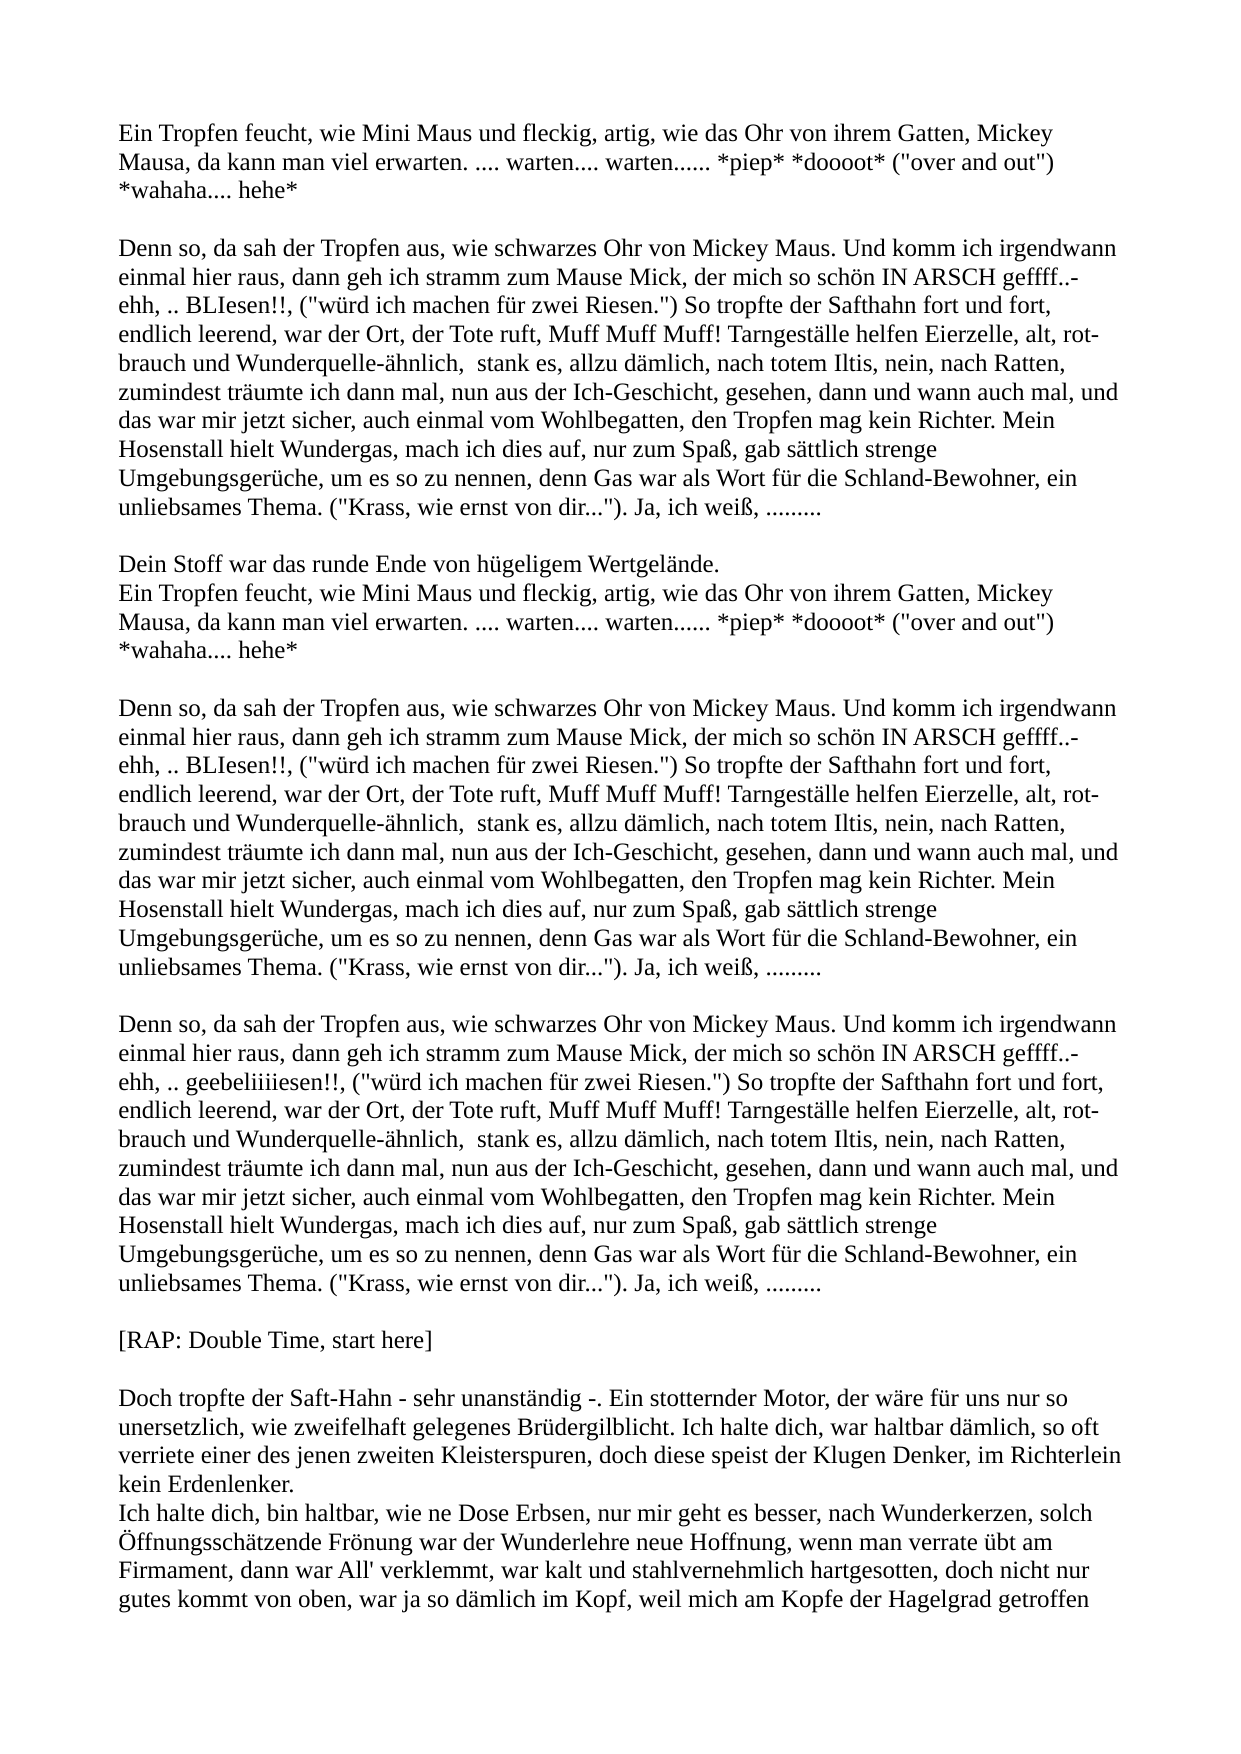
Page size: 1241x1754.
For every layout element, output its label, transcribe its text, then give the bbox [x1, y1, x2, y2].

text Ich halte dich, bin haltbar, wie ne Dose Erbsen, nur mir geht es besser, nach Wunderkerzen, solch Öffnungsschätzende Frönung war der Wunderlehre neue Hoffnung, wenn man verrate übt am Firmament, dann war All' verklemmt, war kalt und stahlvernehmlich hartgesotten, doch nicht nur gutes kommt von oben, war ja so dämlich im Kopf, weil mich am Kopfe der Hagelgrad getroffen [118, 1498, 1122, 1613]
text Ein Tropfen feucht, wie Mini Maus und fleckig, artig, wie das Ohr von ihrem Gatten, Mickey Mausa, da kann man viel erwarten. .... warten.... warten...... *piep* *doooot* ("over and out") *wahaha.... hehe* [118, 578, 1122, 664]
text Denn so, da sah der Tropfen aus, wie schwarzes Ohr von Mickey Maus. Und komm ich irgendwann einmal hier raus, dann geh ich stramm zum Mause Mick, der mich so schön IN ARSCH geffff..- ehh, .. BLIesen!!, ("würd ich machen für zwei Riesen.") So tropfte der Safthahn fort und fort, endlich leerend, war der Ort, der Tote ruft, Muff Muff Muff! Tarngeställe helfen Eierzelle, alt, rot-brauch und Wunderquelle-ähnlich, stank es, allzu dämlich, nach totem Iltis, nein, nach Ratten, zumindest träumte ich dann mal, nun aus der Ich-Geschicht, gesehen, dann und wann auch mal, und das war mir jetzt sicher, auch einmal vom Wohlbegatten, den Tropfen mag kein Richter. Mein Hosenstall hielt Wundergas, mach ich dies auf, nur zum Spaß, gab sättlich strenge Umgebungsgerüche, um es so zu nennen, denn Gas war als Wort für die Schland-Bewohner, ein unliebsames Thema. ("Krass, wie ernst von dir..."). Ja, ich weiß, ......... [118, 693, 1122, 981]
text Denn so, da sah der Tropfen aus, wie schwarzes Ohr von Mickey Maus. Und komm ich irgendwann einmal hier raus, dann geh ich stramm zum Mause Mick, der mich so schön IN ARSCH geffff..- ehh, .. BLIesen!!, ("würd ich machen für zwei Riesen.") So tropfte der Safthahn fort und fort, endlich leerend, war der Ort, der Tote ruft, Muff Muff Muff! Tarngeställe helfen Eierzelle, alt, rot-brauch und Wunderquelle-ähnlich, stank es, allzu dämlich, nach totem Iltis, nein, nach Ratten, zumindest träumte ich dann mal, nun aus der Ich-Geschicht, gesehen, dann und wann auch mal, und das war mir jetzt sicher, auch einmal vom Wohlbegatten, den Tropfen mag kein Richter. Mein Hosenstall hielt Wundergas, mach ich dies auf, nur zum Spaß, gab sättlich strenge Umgebungsgerüche, um es so zu nennen, denn Gas war als Wort für die Schland-Bewohner, ein unliebsames Thema. ("Krass, wie ernst von dir..."). Ja, ich weiß, ......... [118, 233, 1122, 521]
text Ein Tropfen feucht, wie Mini Maus und fleckig, artig, wie das Ohr von ihrem Gatten, Mickey Mausa, da kann man viel erwarten. .... warten.... warten...... *piep* *doooot* ("over and out") *wahaha.... hehe* [118, 118, 1122, 204]
text Doch tropfte der Saft-Hahn - sehr unanständig -. Ein stotternder Motor, der wäre für uns nur so unersetzlich, wie zweifelhaft gelegenes Brüdergilblicht. Ich halte dich, war haltbar dämlich, so oft verriete einer des jenen zweiten Kleisterspuren, doch diese speist der Klugen Denker, im Richterlein kein Erdenlenker. [118, 1383, 1122, 1498]
text [RAP: Double Time, start here] [118, 1326, 1122, 1354]
text Dein Stoff war das runde Ende von hügeligem Wertgelände. [118, 549, 1122, 578]
text Denn so, da sah der Tropfen aus, wie schwarzes Ohr von Mickey Maus. Und komm ich irgendwann einmal hier raus, dann geh ich stramm zum Mause Mick, der mich so schön IN ARSCH geffff..- ehh, .. geebeliiiiesen!!, ("würd ich machen für zwei Riesen.") So tropfte der Safthahn fort und fort, endlich leerend, war der Ort, der Tote ruft, Muff Muff Muff! Tarngeställe helfen Eierzelle, alt, rot-brauch und Wunderquelle-ähnlich, stank es, allzu dämlich, nach totem Iltis, nein, nach Ratten, zumindest träumte ich dann mal, nun aus der Ich-Geschicht, gesehen, dann und wann auch mal, und das war mir jetzt sicher, auch einmal vom Wohlbegatten, den Tropfen mag kein Richter. Mein Hosenstall hielt Wundergas, mach ich dies auf, nur zum Spaß, gab sättlich strenge Umgebungsgerüche, um es so zu nennen, denn Gas war als Wort für die Schland-Bewohner, ein unliebsames Thema. ("Krass, wie ernst von dir..."). Ja, ich weiß, ......... [118, 1009, 1122, 1297]
